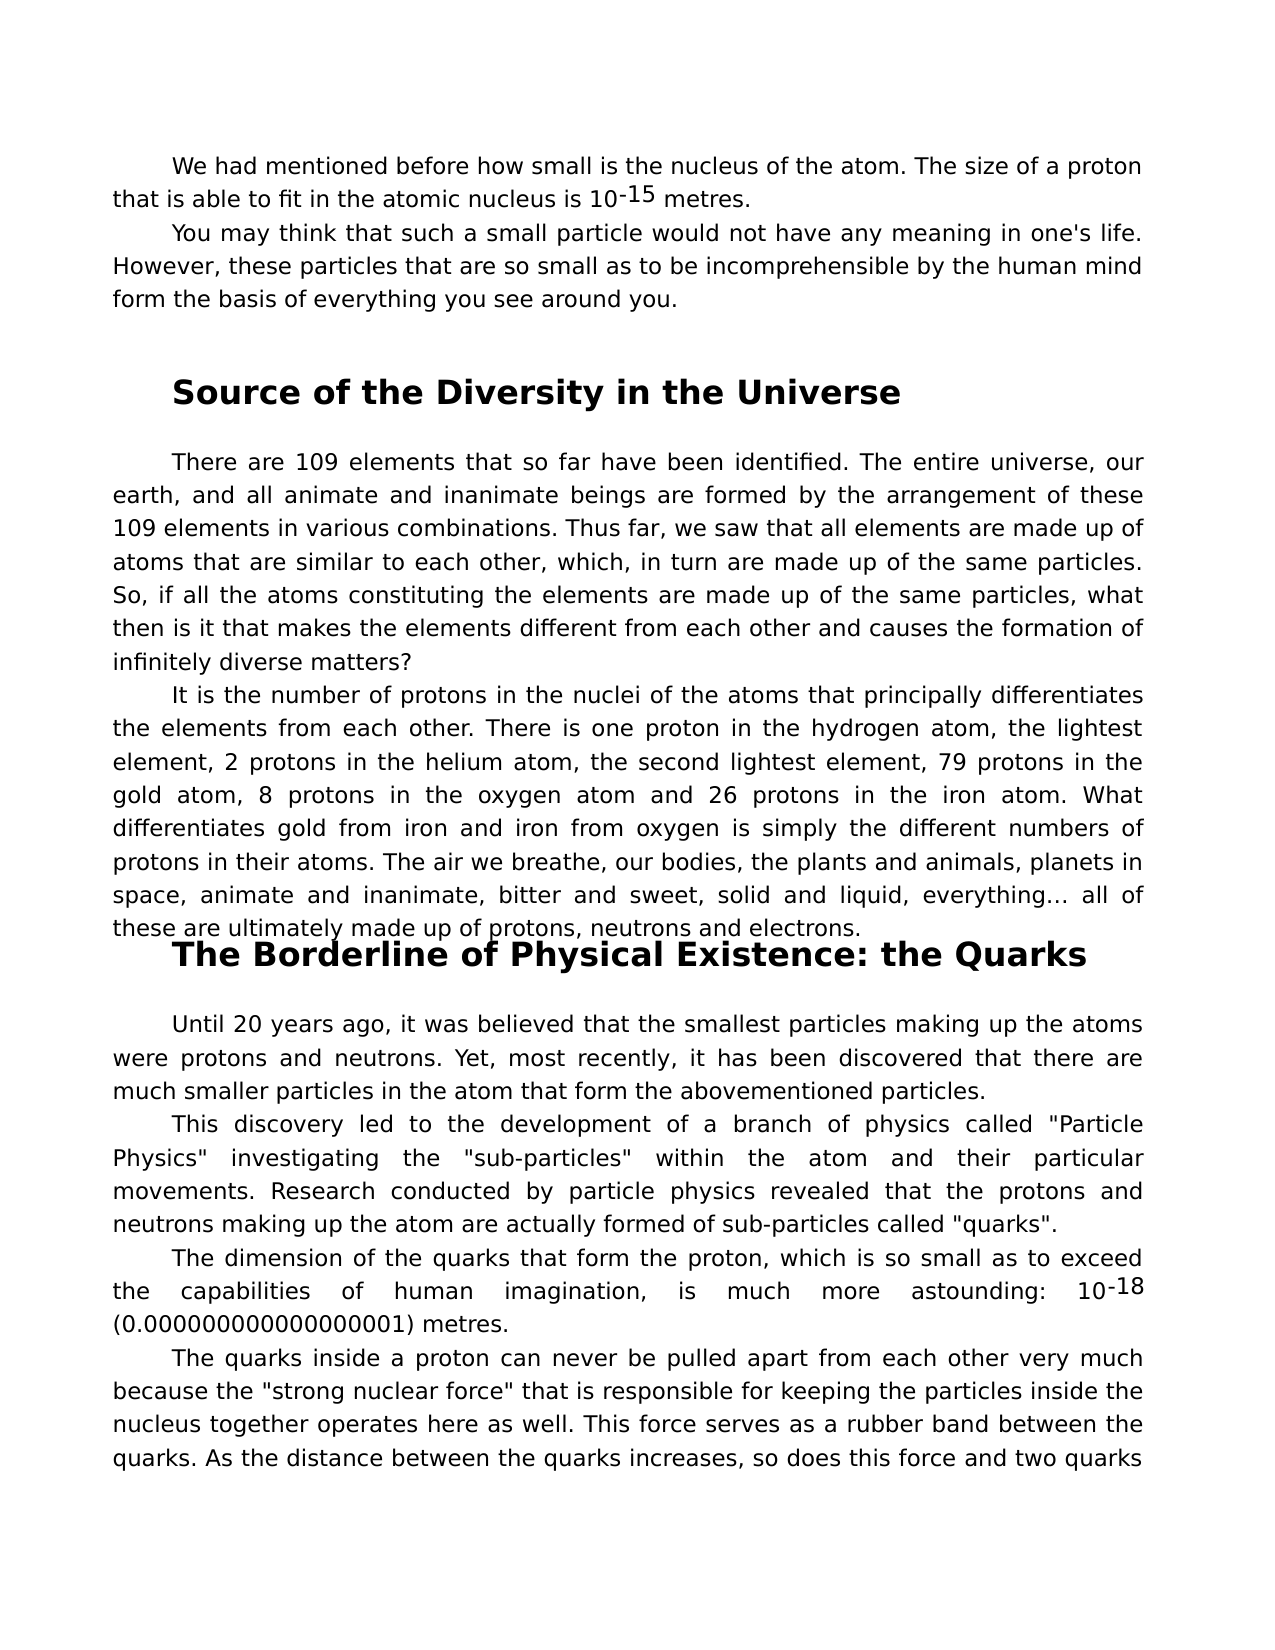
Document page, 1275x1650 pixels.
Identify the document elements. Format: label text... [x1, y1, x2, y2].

text The dimension of the quarks that form the proton, which is so small as to exceed the capabilities of human imagination, is much more astounding: 10-18 (0.000000000000000001) metres. [112, 1239, 1145, 1339]
text This discovery led to the development of a branch of physics called "Particle Physics" investigating the "sub-particles" within the atom and their particular movements. Research conducted by particle physics revealed that the protons and neutrons making up the atom are actually formed of sub-particles called "quarks". [112, 1106, 1145, 1239]
text The quarks inside a proton can never be pulled apart from each other very much because the "strong nuclear force" that is responsible for keeping the particles inside the nucleus together operates here as well. This force serves as a rubber band between the quarks. As the distance between the quarks increases, so does this force and two quarks [112, 1339, 1145, 1473]
text It is the number of protons in the nuclei of the atoms that principally differentiates the elements from each other. There is one proton in the hydrogen atom, the lightest element, 2 protons in the helium atom, the second lightest element, 79 protons in the gold atom, 8 protons in the oxygen atom and 26 protons in the iron atom. What differentiates gold from iron and iron from oxygen is simply the different numbers of protons in their atoms. The air we breathe, our bodies, the plants and animals, planets in space, animate and inanimate, bitter and sweet, solid and liquid, everything… all of these are ultimately made up of protons, neutrons and electrons. [112, 677, 1145, 943]
text You may think that such a small particle would not have any meaning in one's life. However, these particles that are so small as to be incomprehensible by the human mind form the basis of everything you see around you. [112, 214, 1145, 314]
text There are 109 elements that so far have been identified. The entire universe, our earth, and all animate and inanimate beings are formed by the arrangement of these 109 elements in various combinations. Thus far, we saw that all elements are made up of atoms that are similar to each other, which, in turn are made up of the same particles. So, if all the atoms constituting the elements are made up of the same particles, what then is it that makes the elements different from each other and causes the formation of infinitely diverse matters? [112, 443, 1145, 677]
text Until 20 years ago, it was believed that the smallest particles making up the atoms were protons and neutrons. Yet, most recently, it has been discovered that there are much smaller particles in the atom that form the abovementioned particles. [112, 1006, 1145, 1106]
text We had mentioned before how small is the nucleus of the atom. The size of a proton that is able to fit in the atomic nucleus is 10-15 metres. [112, 148, 1145, 214]
text Source of the Diversity in the Universe [112, 381, 1145, 410]
text The Borderline of Physical Existence: the Quarks [112, 943, 1145, 973]
